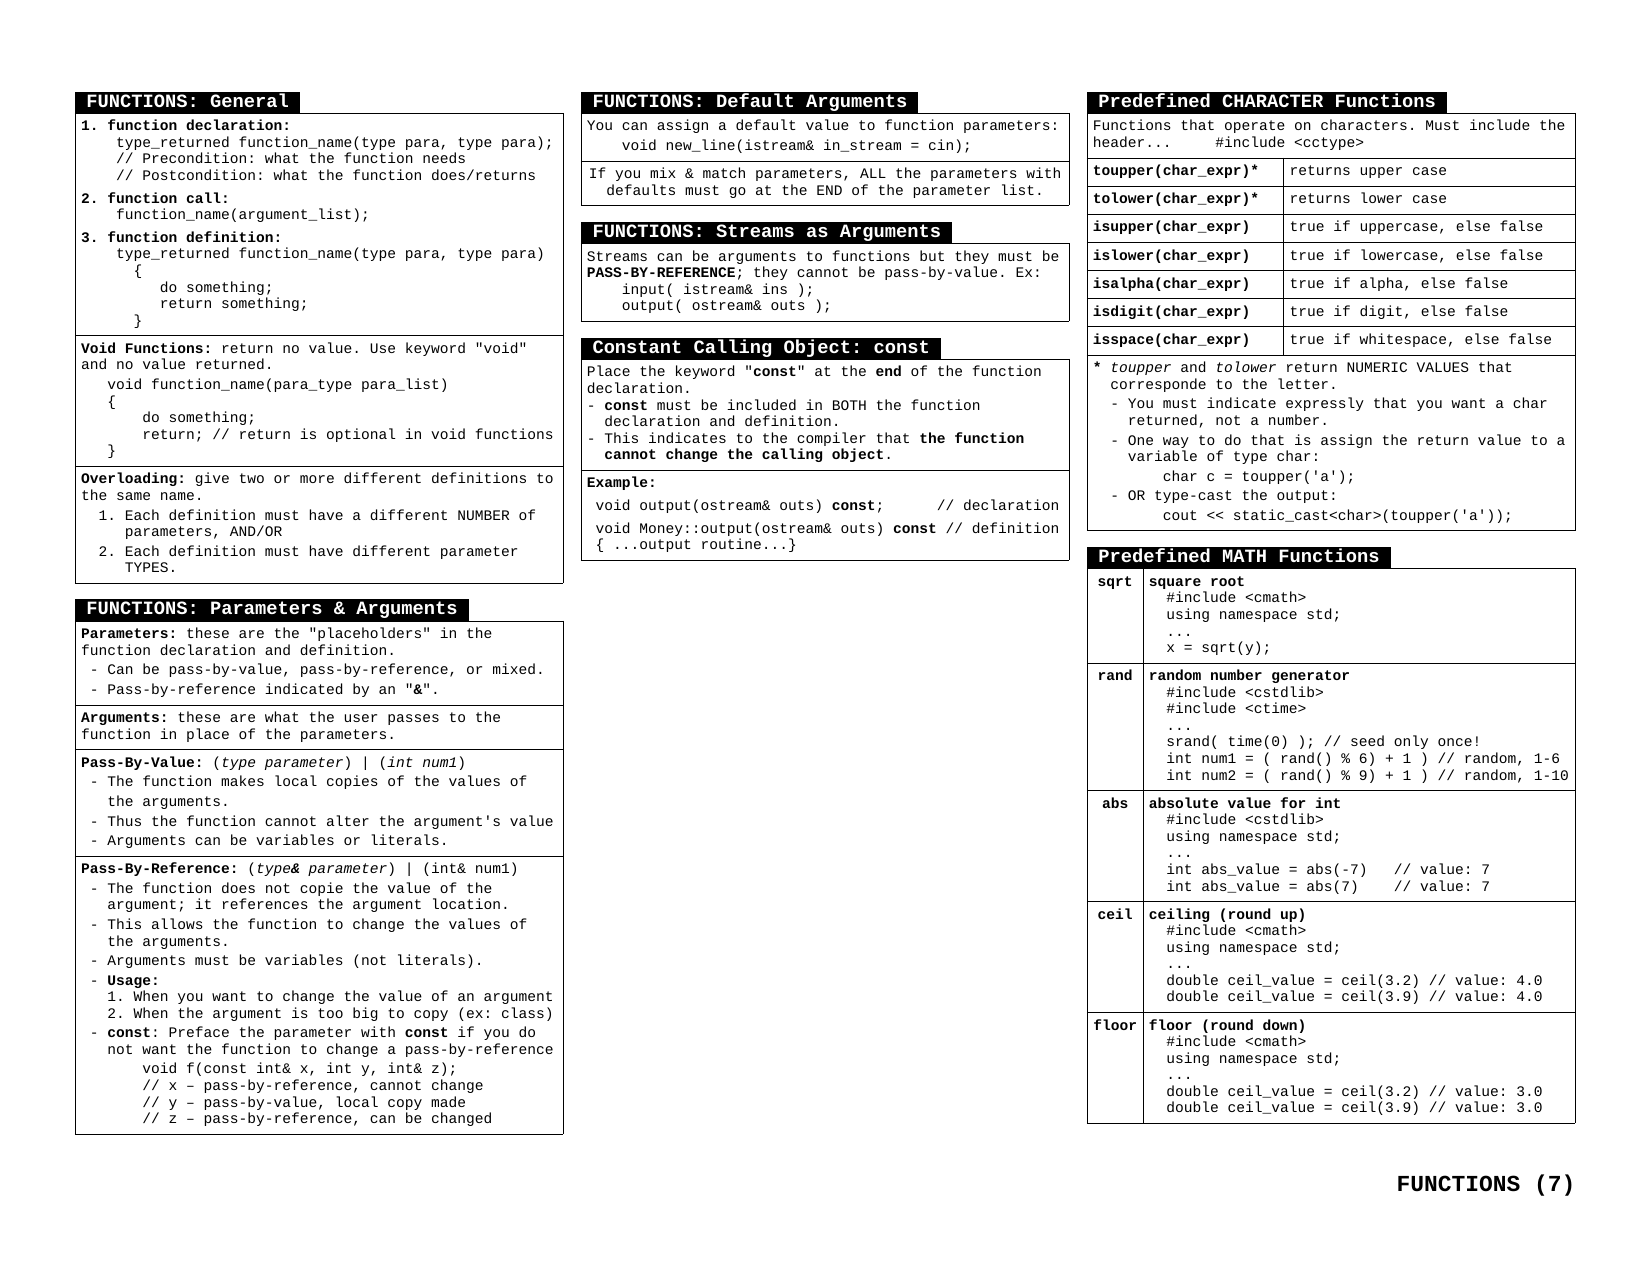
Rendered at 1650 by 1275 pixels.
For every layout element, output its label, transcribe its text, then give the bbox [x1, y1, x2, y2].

table_cell isupper(char_expr) [1088, 215, 1283, 242]
text FUNCTIONS: Default Arguments [581, 92, 1069, 113]
table_header You can assign a default value to function parameters: void new_line(istream& in_stream = cin); [582, 114, 1069, 161]
table_cell true if whitespace, else false [1284, 327, 1575, 354]
table_cell ceiling (round up) #include <cmath> using namespace std; ... double ceil_value = ceil(3.2) // value: 4.0 double ceil_value = ceil(3.9) // value: 4.0 [1144, 902, 1575, 1012]
table_cell floor [1088, 1013, 1143, 1123]
table_cell Pass-By-Value: (type parameter) | (int num1) - The function makes local copies of the values of the arguments. - Thus the function cannot alter the argument's value - Arguments can be variables or literals. [76, 750, 563, 856]
table_cell Overloading: give two or more different definitions to the same name. 1. Each definition must have a different NUMBER of parameters, AND/OR 2. Each definition must have different parameter TYPES. [76, 467, 563, 583]
table_header toupper(char_expr)* [1088, 159, 1283, 186]
table_header Streams can be arguments to functions but they must be PASS-BY-REFERENCE; they cannot be pass-by-value. Ex: input( istream& ins ); output( ostream& outs ); [582, 244, 1069, 321]
table_header Parameters: these are the "placeholders" in the function declaration and definition. - Can be pass-by-value, pass-by-reference, or mixed. - Pass-by-reference indicated by an "&". [76, 622, 563, 704]
table_cell Example: void output(ostream& outs) const; // declaration void Money::output(ostream& outs) const // definition { ...output routine...} [582, 471, 1069, 560]
text FUNCTIONS: Streams as Arguments [581, 222, 1069, 243]
table_cell absolute value for int #include <cstdlib> using namespace std; ... int abs_value = abs(-7) // value: 7 int abs_value = abs(7) // value: 7 [1144, 791, 1575, 901]
table_header sqrt [1088, 569, 1143, 663]
table_header Functions that operate on characters. Must include the header... #include <cctype> [1088, 114, 1575, 157]
text Constant Calling Object: const [581, 338, 1069, 359]
table_cell tolower(char_expr)* [1088, 187, 1283, 214]
text FUNCTIONS: Parameters & Arguments [75, 599, 563, 621]
text Predefined CHARACTER Functions [1087, 92, 1575, 113]
table_cell floor (round down) #include <cmath> using namespace std; ... double ceil_value = ceil(3.2) // value: 3.0 double ceil_value = ceil(3.9) // value: 3.0 [1144, 1013, 1575, 1123]
table_header Place the keyword "const" at the end of the function declaration. - const must be included in BOTH the function declaration and definition. - This indicates to the compiler that the function cannot change the calling object. [582, 360, 1069, 470]
table_cell Pass-By-Reference: (type& parameter) | (int& num1) - The function does not copie the value of the argument; it references the argument location. - This allows the function to change the values of the arguments. - Arguments must be variables (not literals). - Usage: 1. When you want to change the value of an argument 2. When the argument is too big to copy (ex: class) - const: Preface the parameter with const if you do not want the function to change a pass-by-reference void f(const int& x, int y, int& z); // x – pass-by-reference, cannot change // y – pass-by-value, local copy made // z – pass-by-reference, can be changed [76, 857, 563, 1134]
table_cell isdigit(char_expr) [1088, 299, 1283, 326]
table_cell returns lower case [1284, 187, 1575, 214]
table_cell Void Functions: return no value. Use keyword "void" and no value returned. void function_name(para_type para_list) { do something; return; // return is optional in void functions } [76, 336, 563, 466]
text Predefined MATH Functions [1087, 547, 1575, 568]
text FUNCTIONS (7) [1087, 1173, 1575, 1199]
table_cell true if lowercase, else false [1284, 243, 1575, 270]
table_header returns upper case [1284, 159, 1575, 186]
table_cell ceil [1088, 902, 1143, 1012]
text FUNCTIONS: General [75, 92, 563, 113]
table_cell isspace(char_expr) [1088, 327, 1283, 354]
table_cell If you mix & match parameters, ALL the parameters with defaults must go at the END of the parameter list. [582, 162, 1069, 205]
table_cell true if digit, else false [1284, 299, 1575, 326]
table_cell true if uppercase, else false [1284, 215, 1575, 242]
table_cell true if alpha, else false [1284, 271, 1575, 298]
table_cell isalpha(char_expr) [1088, 271, 1283, 298]
table_cell random number generator #include <cstdlib> #include <ctime> ... srand( time(0) ); // seed only once! int num1 = ( rand() % 6) + 1 ) // random, 1-6 int num2 = ( rand() % 9) + 1 ) // random, 1-10 [1144, 664, 1575, 790]
table_cell islower(char_expr) [1088, 243, 1283, 270]
table_cell Arguments: these are what the user passes to the function in place of the parameters. [76, 706, 563, 749]
table_cell abs [1088, 791, 1143, 901]
table_header * toupper and tolower return NUMERIC VALUES that corresponde to the letter. - You must indicate expressly that you want a char returned, not a number. - One way to do that is assign the return value to a variable of type char: char c = toupper('a'); - OR type-cast the output: cout << static_cast<char>(toupper('a')); [1088, 356, 1575, 530]
table_header square root #include <cmath> using namespace std; ... x = sqrt(y); [1144, 569, 1575, 663]
table_cell rand [1088, 664, 1143, 790]
table_header 1. function declaration: type_returned function_name(type para, type para); // Precondition: what the function needs // Postcondition: what the function does/returns 2. function call: function_name(argument_list); 3. function definition: type_returned function_name(type para, type para) { do something; return something; } [76, 114, 563, 335]
